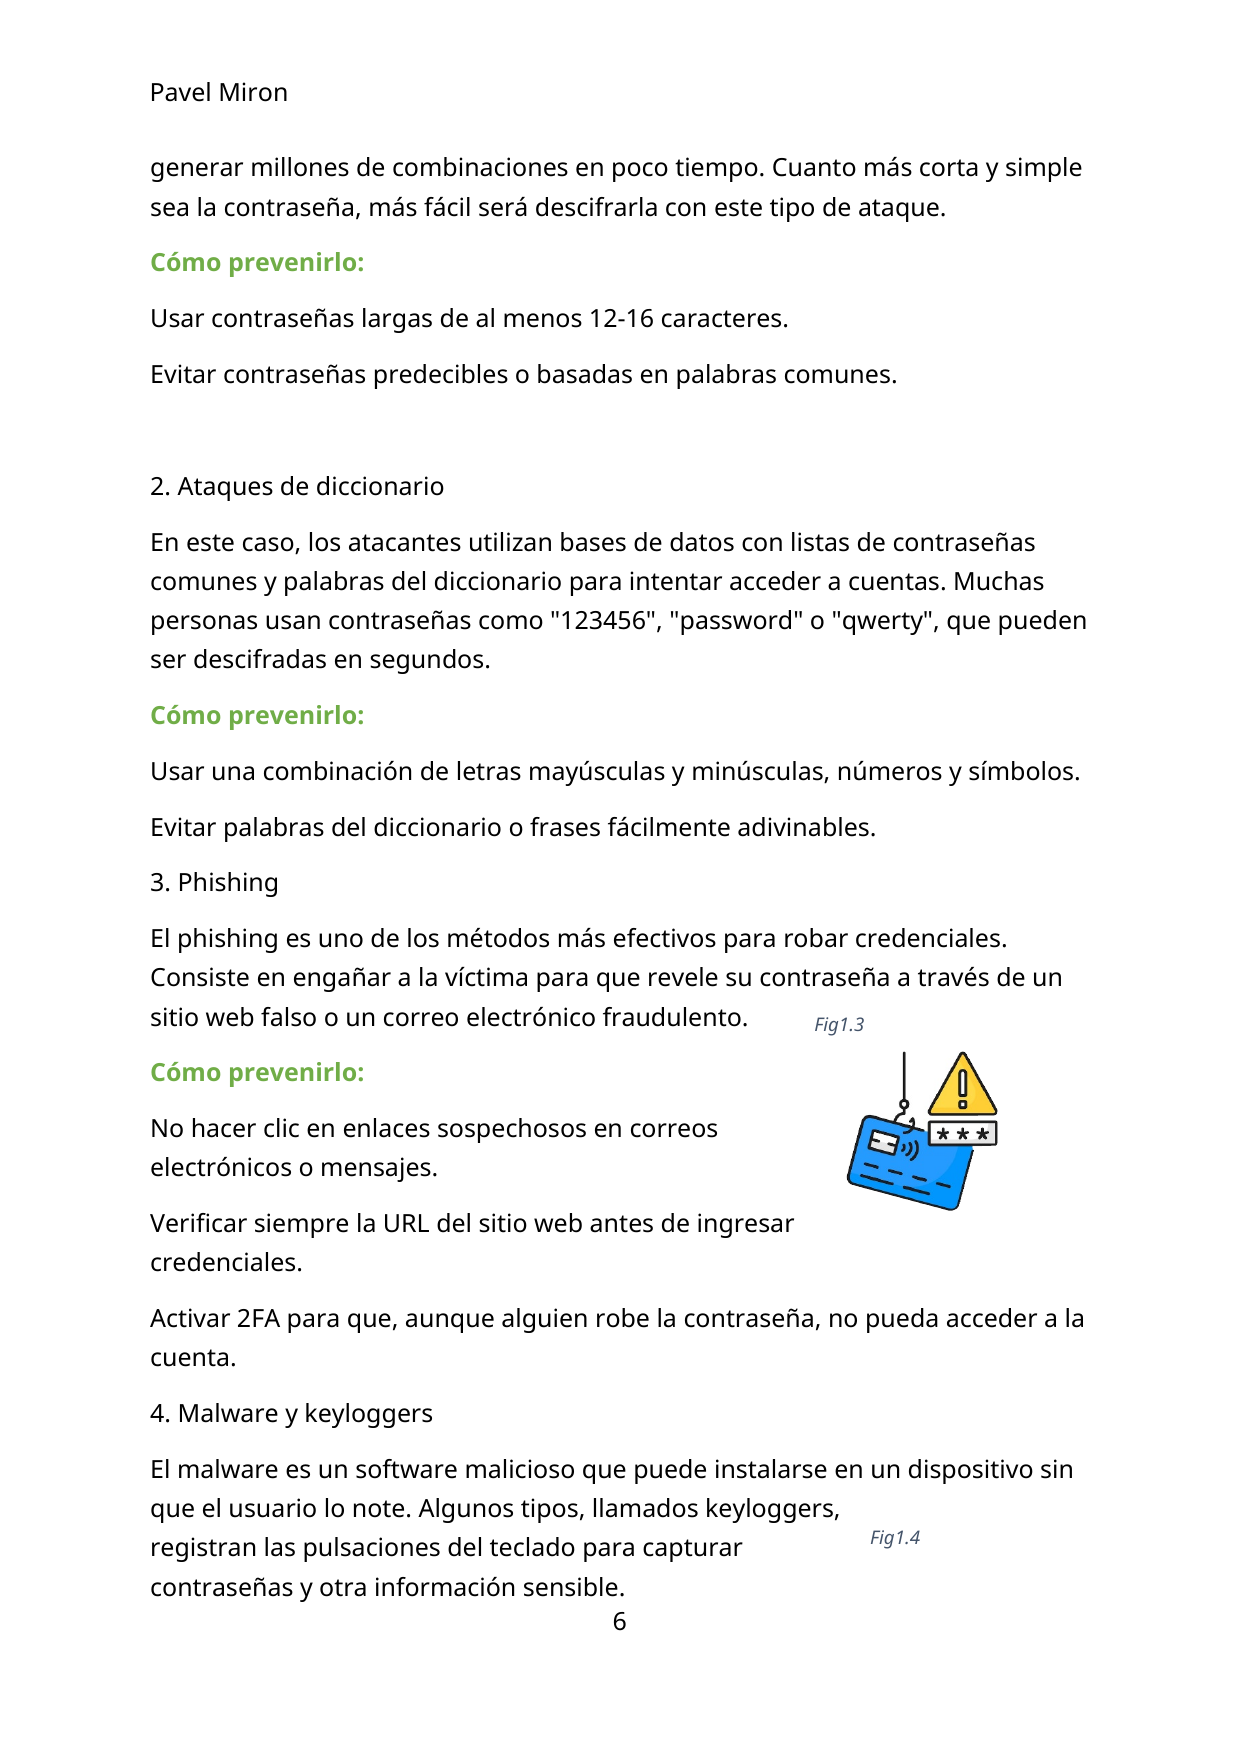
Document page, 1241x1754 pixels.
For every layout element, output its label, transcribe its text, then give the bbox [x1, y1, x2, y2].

text Usar contraseñas largas de al menos 12-16 caracteres. [150, 301, 1090, 335]
text 2. Ataques de diccionario [150, 468, 1090, 502]
text Evitar palabras del diccionario o frases fácilmente adivinables. [150, 809, 1090, 843]
text Activar 2FA para que, aunque alguien robe la contraseña, no pueda acceder a la cuenta. [150, 1301, 1090, 1374]
text Fig1.4 [870, 1525, 1085, 1550]
text El phishing es uno de los métodos más efectivos para robar credenciales. Consiste en engañar a la víctima para que revele su contraseña a través de un sitio web falso o un correo electrónico fraudulento. [150, 921, 1090, 1033]
text [968, 1055, 1090, 1089]
text [915, 1111, 1090, 1184]
text En este caso, los atacantes utilizan bases de datos con listas de contraseñas comunes y palabras del diccionario para intentar acceder a cuentas. Muchas personas usan contraseñas como "123456", "password" o "qwerty", que pueden ser descifradas en segundos. [150, 524, 1090, 676]
text Fig1.3 [814, 1011, 1029, 1037]
text Evitar contraseñas predecibles o basadas en palabras comunes. [150, 357, 1090, 391]
text El malware es un software malicioso que puede instalarse en un dispositivo sin que el usuario lo note. Algunos tipos, llamados keyloggers, registran las pulsaciones del teclado para capturar contraseñas y otra información sensible. [150, 1452, 1090, 1603]
text Usar una combinación de letras mayúsculas y minúsculas, números y símbolos. [150, 753, 1090, 787]
text generar millones de combinaciones en poco tiempo. Cuanto más corta y simple sea la contraseña, más fácil será descifrarla con este tipo de ataque. [150, 150, 1090, 223]
text 3. Phishing [150, 865, 1090, 899]
text Cómo prevenirlo: [150, 245, 1090, 279]
text Cómo prevenirlo: [150, 1055, 901, 1089]
text No hacer clic en enlaces sospechosos en correos electrónicos o mensajes. [150, 1111, 897, 1184]
text Cómo prevenirlo: [150, 697, 1090, 732]
text Verificar siempre la URL del sitio web antes de ingresar credenciales. [150, 1206, 1090, 1279]
text 4. Malware y keyloggers [150, 1396, 1090, 1430]
